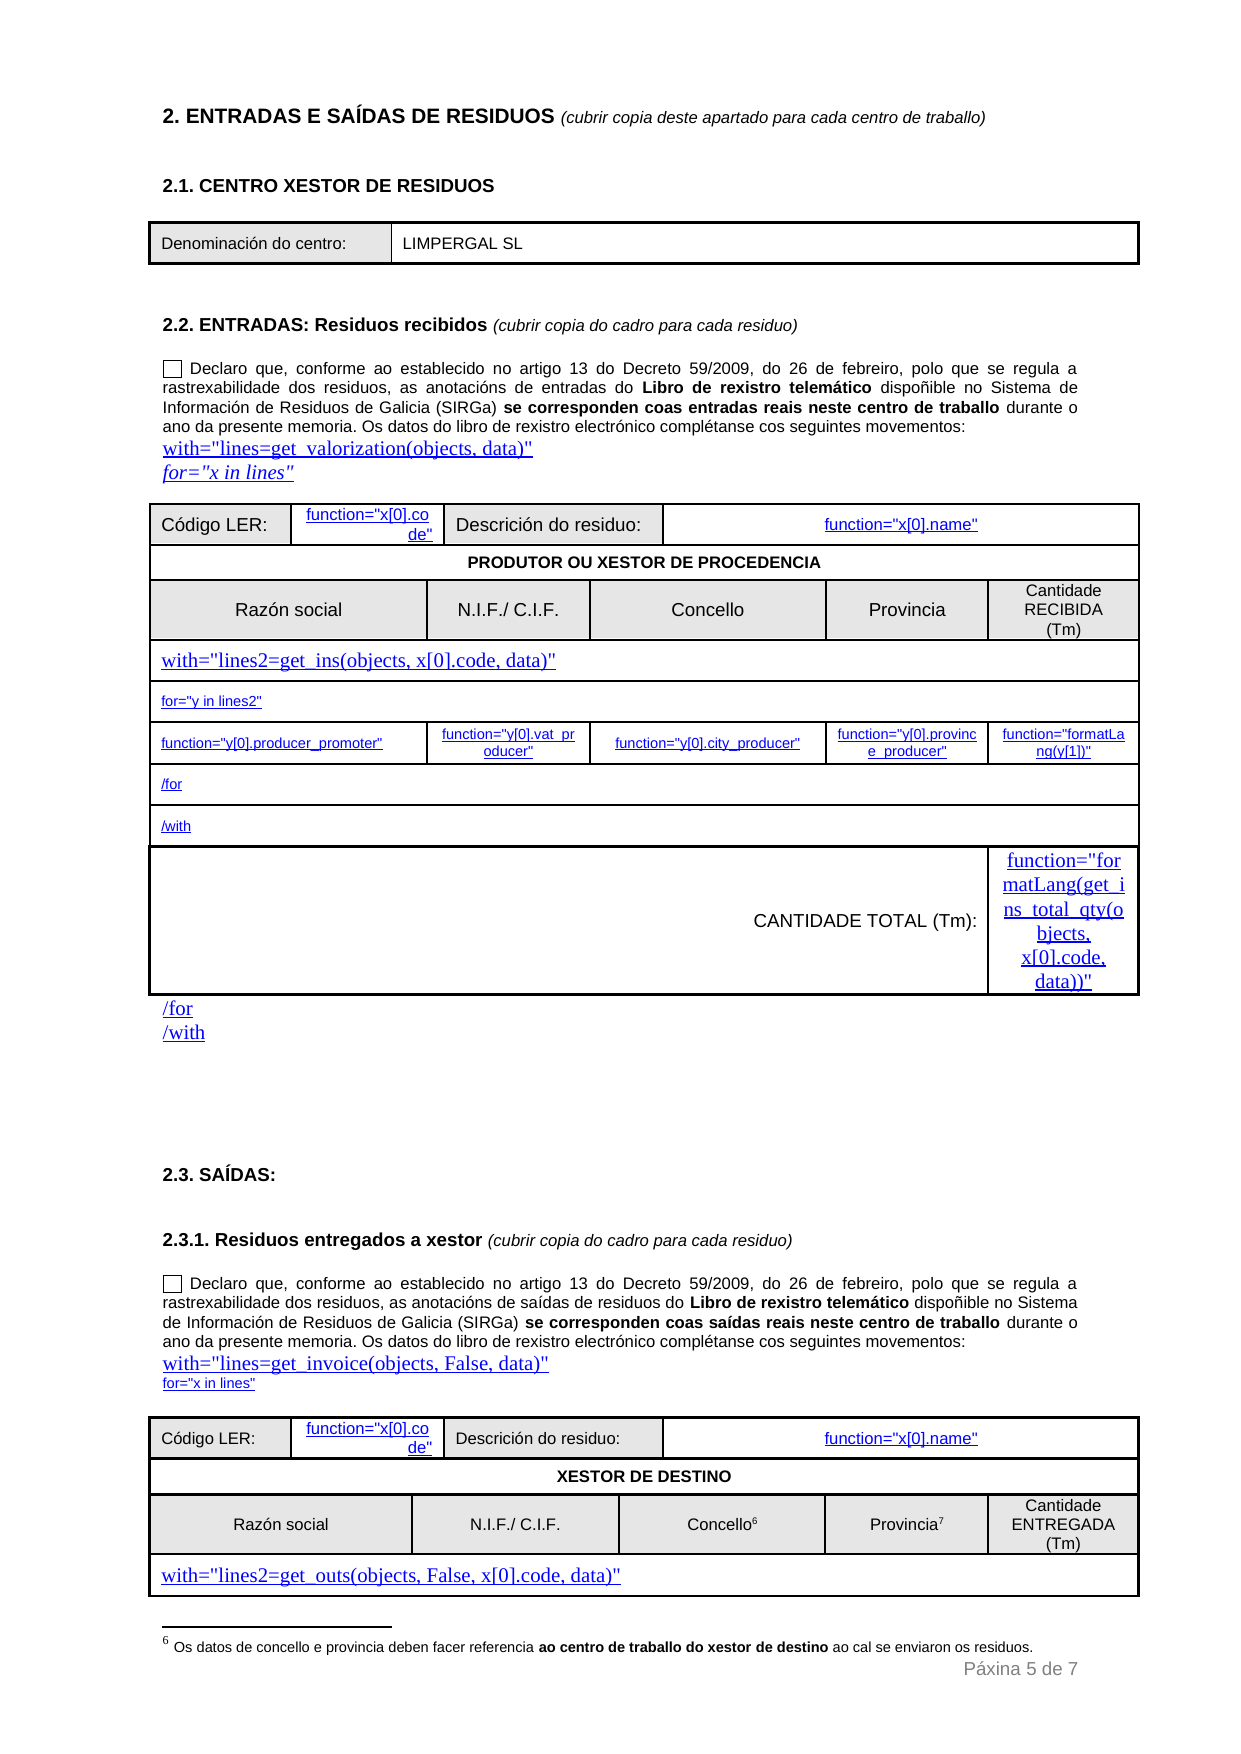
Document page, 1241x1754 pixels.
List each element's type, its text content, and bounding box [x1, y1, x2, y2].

text 2. ENTRADAS E SAÍDAS DE RESIDUOS (cubrir copia deste apartado para cada centro de traballo) [162, 103, 1078, 127]
table_cell Concello [620, 1496, 824, 1553]
table_cell N.I.F./ C.I.F. [413, 1496, 618, 1553]
table_cell for="y in lines2" [151, 682, 1138, 721]
table_header function="x[0].name" [664, 505, 1138, 543]
table_cell Concello [591, 581, 825, 638]
text 2.3.1. Residuos entregados a xestor (cubrir copia do cadro para cada residuo) [162, 1228, 1078, 1250]
table_header LIMPERGAL SL [392, 224, 1137, 262]
table_cell function="y[0].city_producer" [591, 723, 825, 762]
text Declaro que, conforme ao establecido no artigo 13 do Decreto 59/2009, do 26 de febreiro, polo que se regula a rastrexabilidade dos residuos, as anotacións de entradas do Libro de rexistro telemático dispoñible no Sistema de Información de Residuos de Galicia (SIRGa) se corresponden coas entradas reais neste centro de traballo durante o ano da presente memoria. Os datos do libro de rexistro electrónico complétanse cos seguintes movementos: [162, 359, 1078, 436]
table_cell with="lines2=get_outs(objects, False, x[0].code, data)" [151, 1555, 1137, 1594]
text Declaro que, conforme ao establecido no artigo 13 do Decreto 59/2009, do 26 de febreiro, polo que se regula a rastrexabilidade dos residuos, as anotacións de saídas de residuos do Libro de rexistro telemático dispoñible no Sistema de Información de Residuos de Galicia (SIRGa) se corresponden coas saídas reais neste centro de traballo durante o ano da presente memoria. Os datos do libro de rexistro electrónico complétanse cos seguintes movementos: [162, 1274, 1078, 1351]
table_cell Provincia [827, 581, 987, 638]
table_cell function="formatLang(get_ins_total_qty(objects, x[0].code, data))" [989, 848, 1137, 993]
text 2.1. CENTRO XESTOR DE RESIDUOS [162, 175, 1078, 197]
text with="lines=get_invoice(objects, False, data)" [162, 1351, 1078, 1375]
table_header Descrición do residuo: [445, 1419, 662, 1457]
table_cell /with [151, 806, 1138, 845]
table_header Denominación do centro: [151, 224, 391, 262]
table_cell Cantidade RECIBIDA (Tm) [989, 581, 1138, 638]
table_cell function="formatLang(y[1])" [989, 723, 1138, 762]
table_cell function="y[0].vat_producer" [428, 723, 589, 762]
table_cell Razón social [151, 581, 426, 638]
table_cell function="y[0].province_producer" [827, 723, 987, 762]
table_cell XESTOR DE DESTINO [151, 1460, 1137, 1493]
table_header Código LER: [151, 1419, 290, 1457]
table_cell with="lines2=get_ins(objects, x[0].code, data)" [151, 641, 1138, 680]
table_header Código LER: [151, 505, 290, 543]
text with="lines=get_valorization(objects, data)" [162, 436, 1078, 460]
text 2.2. ENTRADAS: Residuos recibidos (cubrir copia do cadro para cada residuo) [162, 313, 1078, 335]
table_cell N.I.F./ C.I.F. [428, 581, 589, 638]
table_cell Cantidade ENTREGADA (Tm) [989, 1496, 1137, 1553]
table_cell Razón social [151, 1496, 411, 1553]
table_cell CANTIDADE TOTAL (Tm): [151, 848, 987, 993]
text for="x in lines" [162, 460, 1078, 484]
table_header function="x[0].name" [664, 1419, 1137, 1457]
table_cell Provincia7 [826, 1496, 987, 1553]
text /for [162, 996, 1078, 1020]
text 2.3. SAÍDAS: [162, 1164, 1078, 1185]
table_cell function="y[0].producer_promoter" [151, 723, 426, 762]
text /with [162, 1020, 1078, 1044]
table_header function="x[0].code" [292, 505, 443, 543]
table_header Descrición do residuo: [445, 505, 662, 543]
text for="x in lines" [162, 1375, 1078, 1392]
table_header function="x[0].code" [292, 1419, 443, 1457]
table_cell /for [151, 765, 1138, 804]
table_cell PRODUTOR OU XESTOR DE PROCEDENCIA [151, 546, 1138, 579]
